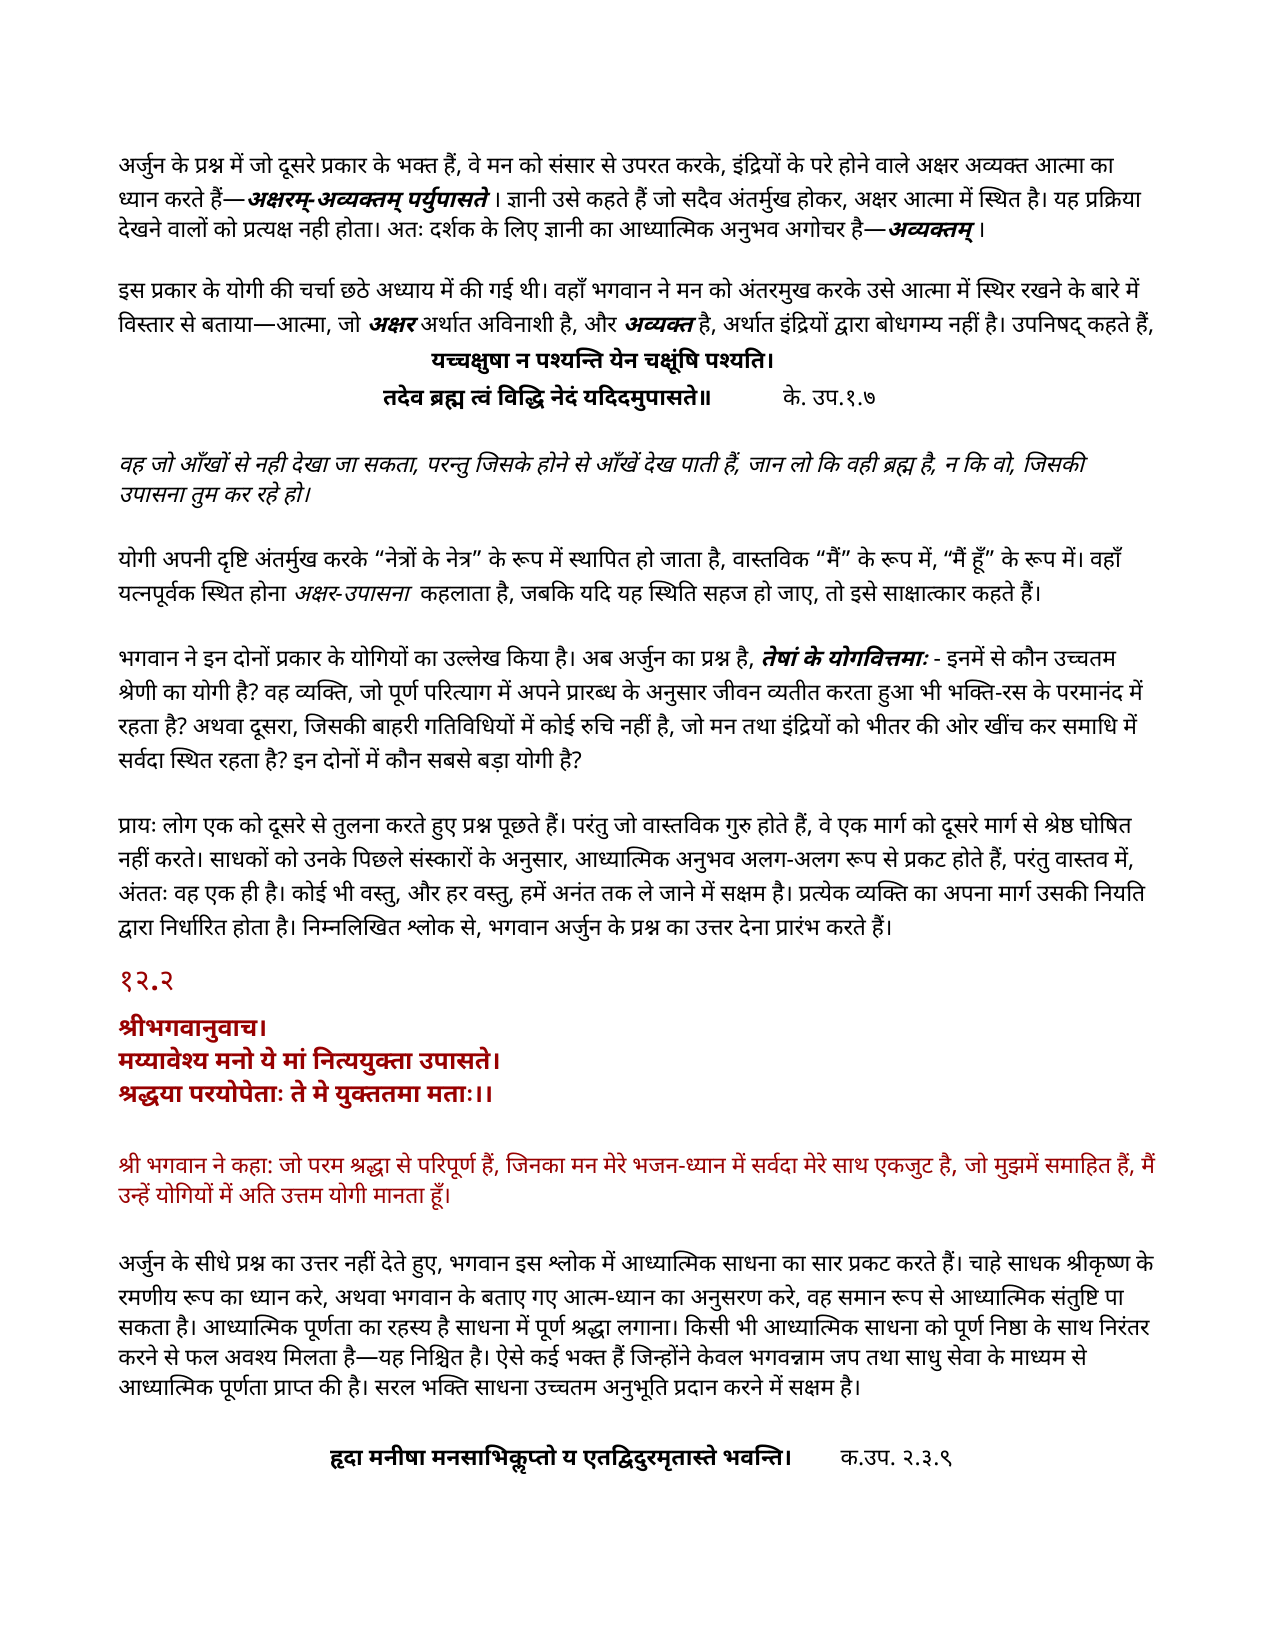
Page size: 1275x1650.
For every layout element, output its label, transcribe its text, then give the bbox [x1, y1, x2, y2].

text योगी अपनी दृष्टि अंतर्मुख करके “नेत्रों के नेत्र” के रूप में स्थापित हो जाता है, वास्तविक “मैं” के रूप में, “मैं हूँ” के रूप में। वहाँ यत्नपूर्वक स्थित होना अक्षर-उपासना कहलाता है, जबकि यदि यह स्थिति सहज हो जाए, तो इसे साक्षात्कार कहते हैं। [118, 543, 1157, 611]
text भगवान ने इन दोनों प्रकार के योगियों का उल्लेख किया है। अब अर्जुन का प्रश्न है, तेषां के योगवित्तमाः - इनमें से कौन उच्चतम श्रेणी का योगी है? वह व्यक्ति, जो पूर्ण परित्याग में अपने प्रारब्ध के अनुसार जीवन व्यतीत करता हुआ भी भक्ति-रस के परमानंद में रहता है? अथवा दूसरा, जिसकी बाहरी गतिविधियों में कोई रुचि नहीं है, जो मन तथा इंद्रियों को भीतर की ओर खींच कर समाधि में सर्वदा स्थित रहता है? इन दोनों में कौन सबसे बड़ा योगी है? [118, 642, 1157, 778]
text हृदा मनीषा मनसाभिकॢप्तो य एतद्विदुरमृतास्ते भवन्ति। क.उप. २.३.९ [118, 1439, 1157, 1475]
text वह जो आँखों से नही देखा जा सकता, परन्तु जिसके होने से आँखें देख पाती हैं, जान लो कि वही ब्रह्म है, न कि वो, जिसकी उपासना तुम कर रहे हो। [118, 448, 1157, 512]
subtitle १२.२ [118, 959, 1157, 1002]
text श्रीभगवानुवाच। [118, 1014, 1157, 1047]
text इस प्रकार के योगी की चर्चा छठे अध्याय में की गई थी। वहाँ भगवान ने मन को अंतरमुख करके उसे आत्मा में स्थिर रखने के बारे में विस्तार से बताया—आत्मा, जो अक्षर अर्थात अविनाशी है, और अव्यक्त है, अर्थात इंद्रियों द्वारा बोधगम्य नहीं है। उपनिषद् कहते हैं, [118, 278, 1157, 342]
text श्रद्धया परयोपेताः ते मे युक्ततमा मताः।। [118, 1080, 1157, 1112]
text अर्जुन के प्रश्न में जो दूसरे प्रकार के भक्त हैं, वे मन को संसार से उपरत करके, इंद्रियों के परे होने वाले अक्षर अव्यक्त आत्मा का ध्यान करते हैं—अक्षरम्-अव्यक्तम् पर्युपासते । ज्ञानी उसे कहते हैं जो सदैव अंतर्मुख होकर, अक्षर आत्मा में स्थित है। यह प्रक्रिया देखने वालों को प्रत्यक्ष नही होता। अतः दर्शक के लिए ज्ञानी का आध्यात्मिक अनुभव अगोचर है—अव्यक्तम् । [118, 149, 1157, 247]
text प्रायः लोग एक को दूसरे से तुलना करते हुए प्रश्न पूछते हैं। परंतु जो वास्तविक गुरु होते हैं, वे एक मार्ग को दूसरे मार्ग से श्रेष्ठ घोषित नहीं करते। साधकों को उनके पिछले संस्कारों के अनुसार, आध्यात्मिक अनुभव अलग-अलग रूप से प्रकट होते हैं, परंतु वास्तव में, अंततः वह एक ही है। कोई भी वस्तु, और हर वस्तु, हमें अनंत तक ले जाने में सक्षम है। प्रत्येक व्यक्ति का अपना मार्ग उसकी नियति द्वारा निर्धारित होता है। निम्नलिखित श्लोक से, भगवान अर्जुन के प्रश्न का उत्तर देना प्रारंभ करते हैं। [118, 809, 1157, 944]
text मय्यावेश्य मनो ये मां नित्ययुक्ता उपासते। [118, 1047, 1157, 1080]
text श्री भगवान ने कहा: जो परम श्रद्धा से परिपूर्ण हैं, जिनका मन मेरे भजन-ध्यान में सर्वदा मेरे साथ एकजुट है, जो मुझमें समाहित हैं, मैं उन्हें योगियों में अति उत्तम योगी मानता हूँ। [118, 1146, 1157, 1213]
text यच्चक्षुषा न पश्यन्ति येन चक्षूंषि पश्यति। [343, 342, 1157, 378]
text अर्जुन के सीधे प्रश्न का उत्तर नहीं देते हुए, भगवान इस श्लोक में आध्यात्मिक साधना का सार प्रकट करते हैं। चाहे साधक श्रीकृष्ण के रमणीय रूप का ध्यान करे, अथवा भगवान के बताए गए आत्म-ध्यान का अनुसरण करे, वह समान रूप से आध्यात्मिक संतुष्टि पा सकता है। आध्यात्मिक पूर्णता का रहस्य है साधना में पूर्ण श्रद्धा लगाना। किसी भी आध्यात्मिक साधना को पूर्ण निष्ठा के साथ निरंतर करने से फल अवश्य मिलता है—यह निश्चित है। ऐसे कई भक्त हैं जिन्होंने केवल भगवन्नाम जप तथा साधु सेवा के माध्यम से आध्यात्मिक पूर्णता प्राप्त की है। सरल भक्ति साधना उच्चतम अनुभूति प्रदान करने में सक्षम है। [118, 1247, 1157, 1405]
text तदेव ब्रह्म त्वं विद्धि नेदं यदिदमुपासते॥ के. उप.१.७ [118, 378, 1157, 414]
